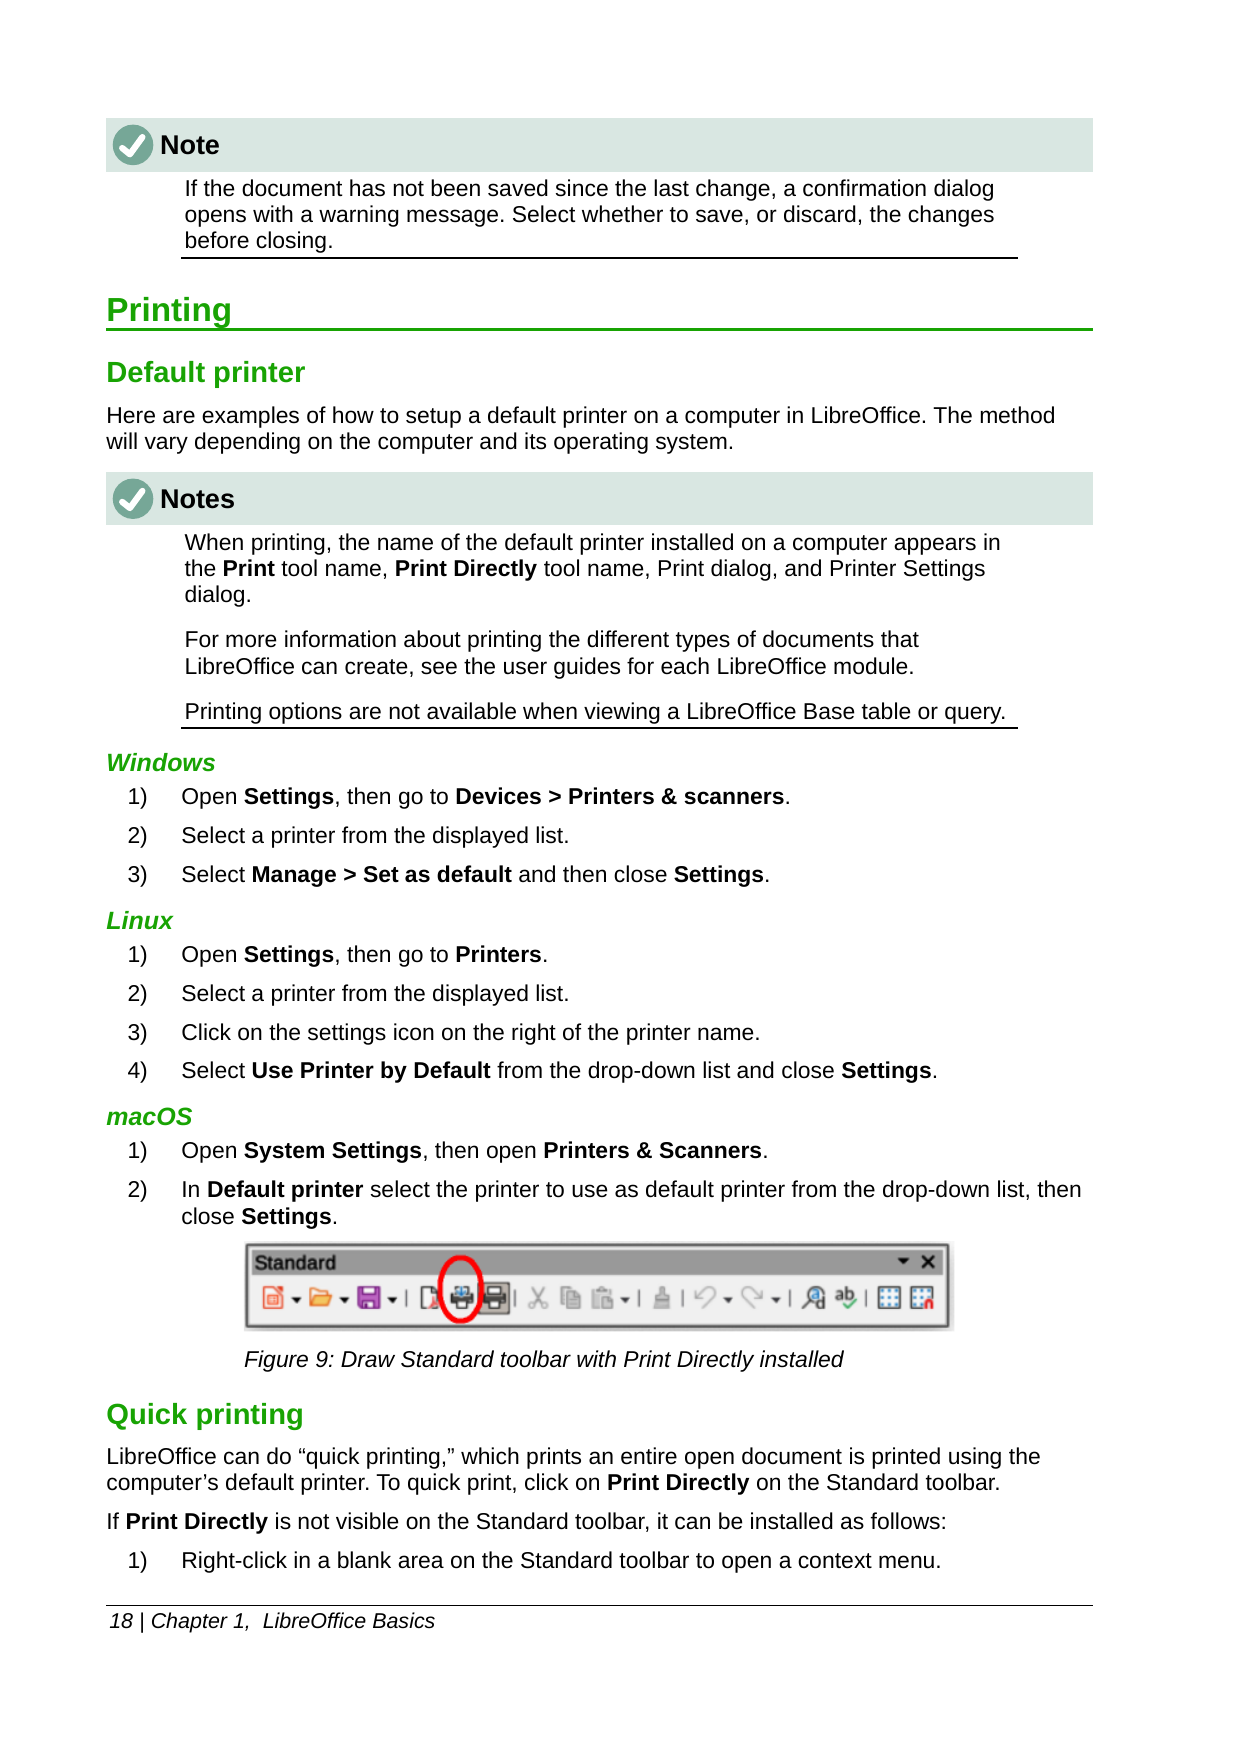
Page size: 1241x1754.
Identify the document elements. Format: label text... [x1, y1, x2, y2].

text Figure 9: Draw Standard toolbar with Print Directly installed [244, 1346, 955, 1372]
list Select Use Printer by Default from the drop-down list and close Settings. [148, 1057, 1093, 1084]
list Select a printer from the displayed list. [148, 979, 1093, 1006]
list Click on the settings icon on the right of the printer name. [148, 1018, 1093, 1045]
subtitle Windows [106, 748, 1093, 777]
picture [243, 1241, 955, 1333]
subtitle Note [106, 118, 1093, 172]
list In Default printer select the printer to use as default printer from the drop-down list, then close Settings. [148, 1176, 1093, 1229]
subtitle Quick printing [106, 1397, 1093, 1430]
text Printing options are not available when viewing a LibreOffice Base table or query. [181, 695, 1018, 727]
text Here are examples of how to setup a default printer on a computer in LibreOffice. The method will vary depending on the computer and its operating system. [106, 402, 1093, 454]
list Open System Settings, then open Printers & Scanners. [148, 1137, 1093, 1164]
subtitle Linux [106, 906, 1093, 934]
text If Print Directly is not visible on the Standard toolbar, it can be installed as follows: [106, 1508, 1093, 1534]
list Right-click in a blank area on the Standard toolbar to open a context menu. [148, 1547, 1093, 1573]
list Open Settings, then go to Devices > Printers & scanners. [148, 783, 1093, 809]
list Select a printer from the displayed list. [148, 822, 1093, 848]
text For more information about printing the different types of documents that LibreOffice can create, see the user guides for each LibreOffice module. [181, 623, 1018, 679]
text If the document has not been saved since the last change, a confirmation dialog opens with a warning message. Select whether to save, or discard, the changes before closing. [181, 172, 1018, 257]
subtitle Default printer [106, 356, 1093, 389]
subtitle Notes [106, 472, 1093, 525]
text LibreOffice can do “quick printing,” which prints an entire open document is printed using the computer’s default printer. To quick print, click on Print Directly on the Standard toolbar. [106, 1443, 1093, 1496]
subtitle Printing [106, 290, 1093, 328]
list Open Settings, then go to Printers. [148, 941, 1093, 967]
list Select Manage > Set as default and then close Settings. [148, 861, 1093, 887]
subtitle macOS [106, 1102, 1093, 1131]
text When printing, the name of the default printer installed on a computer appears in the Print tool name, Print Directly tool name, Print dialog, and Printer Settings dialog. [181, 525, 1018, 607]
